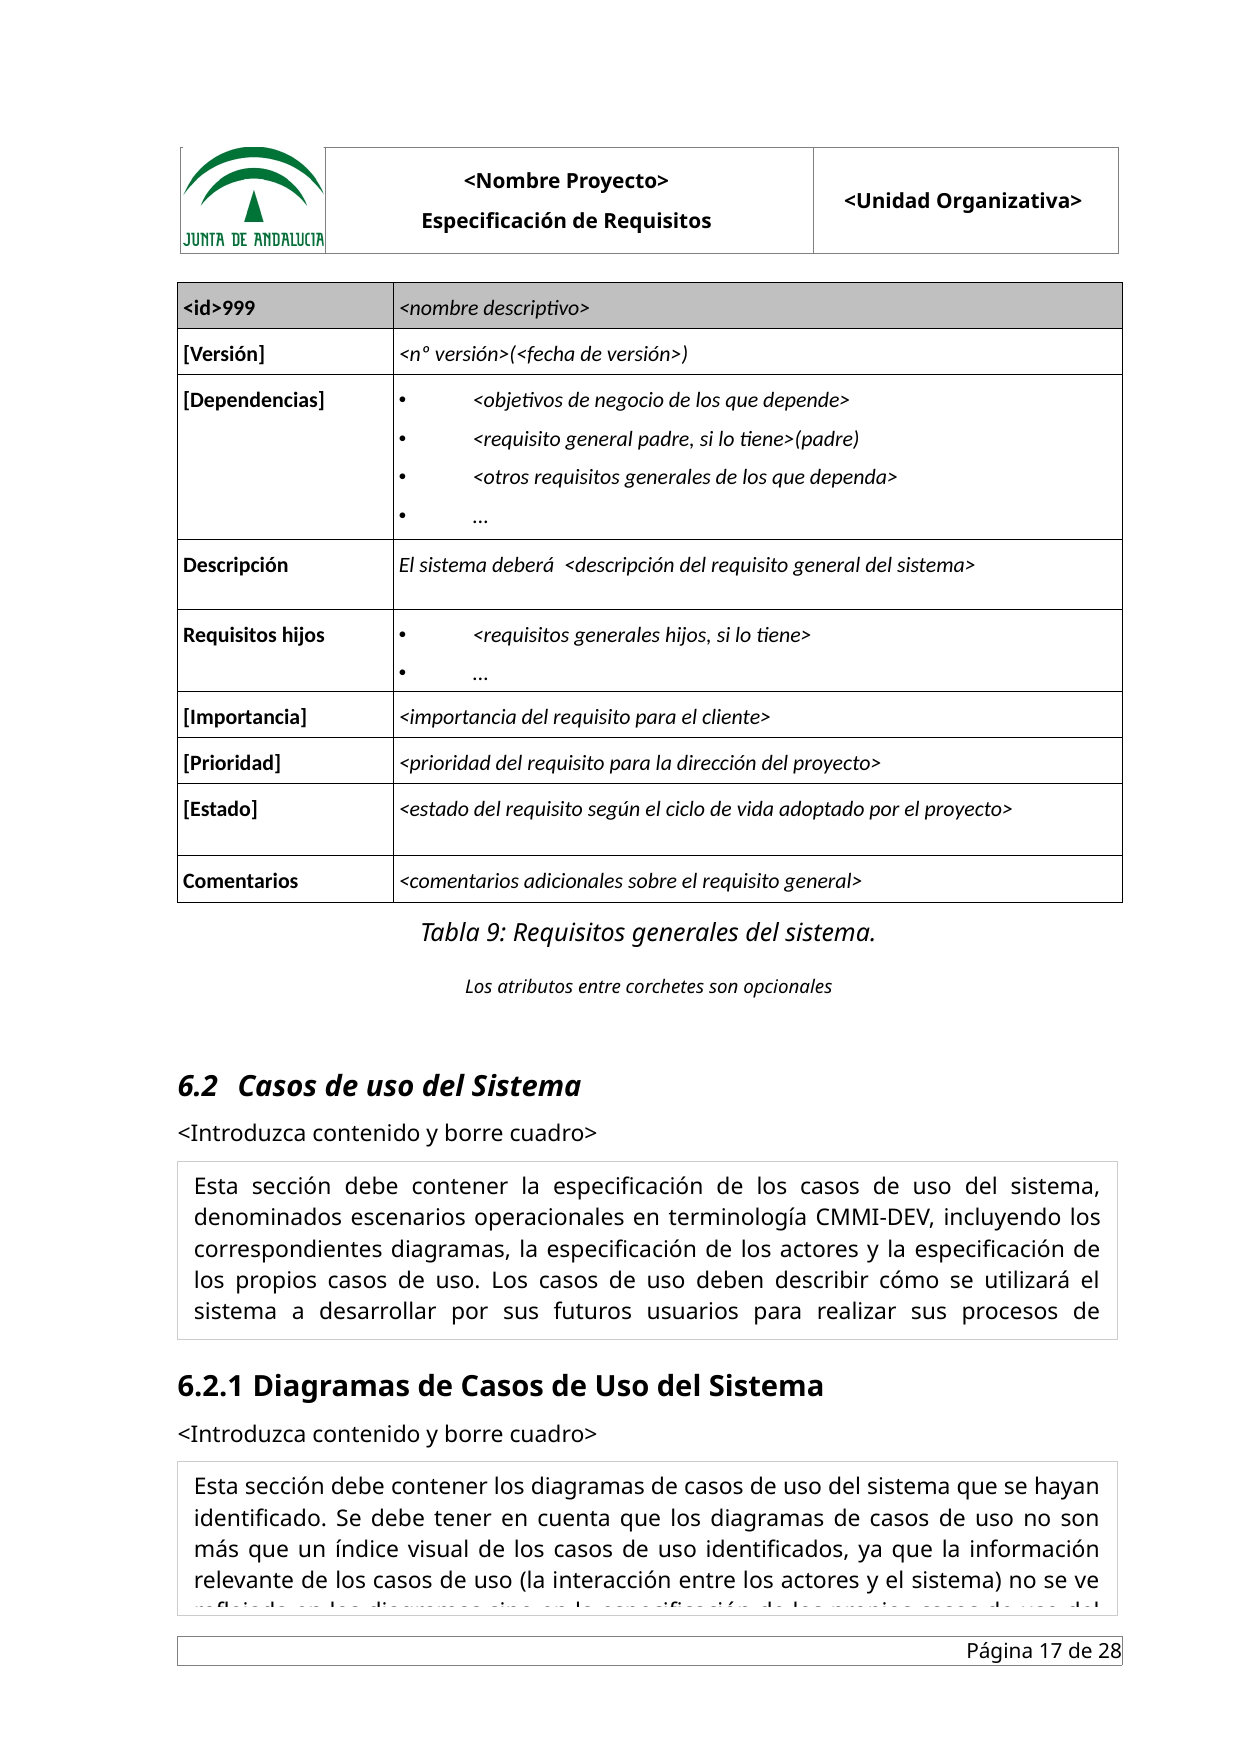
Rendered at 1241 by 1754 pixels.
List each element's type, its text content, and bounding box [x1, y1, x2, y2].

table_cell <estado del requisito según el ciclo de vida adoptado por el proyecto> [394, 784, 1122, 855]
table_header <id>999 [178, 283, 393, 328]
table_cell [Importancia] [178, 692, 393, 737]
table_cell Comentarios [178, 856, 393, 901]
text <Introduzca contenido y borre cuadro> [177, 1417, 1122, 1449]
text Los atributos entre corchetes son opcionales [177, 973, 1122, 999]
table_cell El sistema deberá <descripción del requisito general del sistema> [394, 540, 1122, 608]
table_cell <prioridad del requisito para la dirección del proyecto> [394, 738, 1122, 783]
text <Introduzca contenido y borre cuadro> [177, 1117, 1122, 1148]
table_header <nombre descriptivo> [394, 283, 1122, 328]
table_cell [Prioridad] [178, 738, 393, 783]
text Tabla 9: Requisitos generales del sistema. [177, 914, 1122, 948]
text Esta sección debe contener la especificación de los casos de uso del sistema, denominados escenarios operacionales en terminología CMMI-DEV, incluyendo los correspondientes diagramas, la especificación de los actores y la especificación de los propios casos de uso. Los casos de uso deben describir cómo se utilizará el sistema a desarrollar por sus futuros usuarios para realizar sus procesos de negocio. [194, 1170, 1101, 1331]
table_cell Descripción [178, 540, 393, 608]
table_cell <nº versión>(<fecha de versión>) [394, 329, 1122, 374]
table_cell [Versión] [178, 329, 393, 374]
text Esta sección debe contener los diagramas de casos de uso del sistema que se hayan identificado. Se debe tener en cuenta que los diagramas de casos de uso no son más que un índice visual de los casos de uso identificados, ya que la información relevante de los casos de uso (la interacción entre los actores y el sistema) no se ve reflejada en los diagramas sino en la especificación de los propios casos de uso del sistema. [194, 1470, 1101, 1607]
table_cell <comentarios adicionales sobre el requisito general> [394, 856, 1122, 901]
table_cell [Estado] [178, 784, 393, 855]
subtitle Diagramas de Casos de Uso del Sistema [177, 1365, 1122, 1405]
table_cell <objetivos de negocio de los que depende> <requisito general padre, si lo tiene>(padre) <otros requisitos generales de los que dependa> ... [394, 375, 1122, 539]
table_cell <importancia del requisito para el cliente> [394, 692, 1122, 737]
table_cell <requisitos generales hijos, si lo tiene> ... [394, 610, 1122, 691]
table_cell [Dependencias] [178, 375, 393, 539]
subtitle Casos de uso del Sistema [177, 1065, 1122, 1105]
table_cell Requisitos hijos [178, 610, 393, 691]
